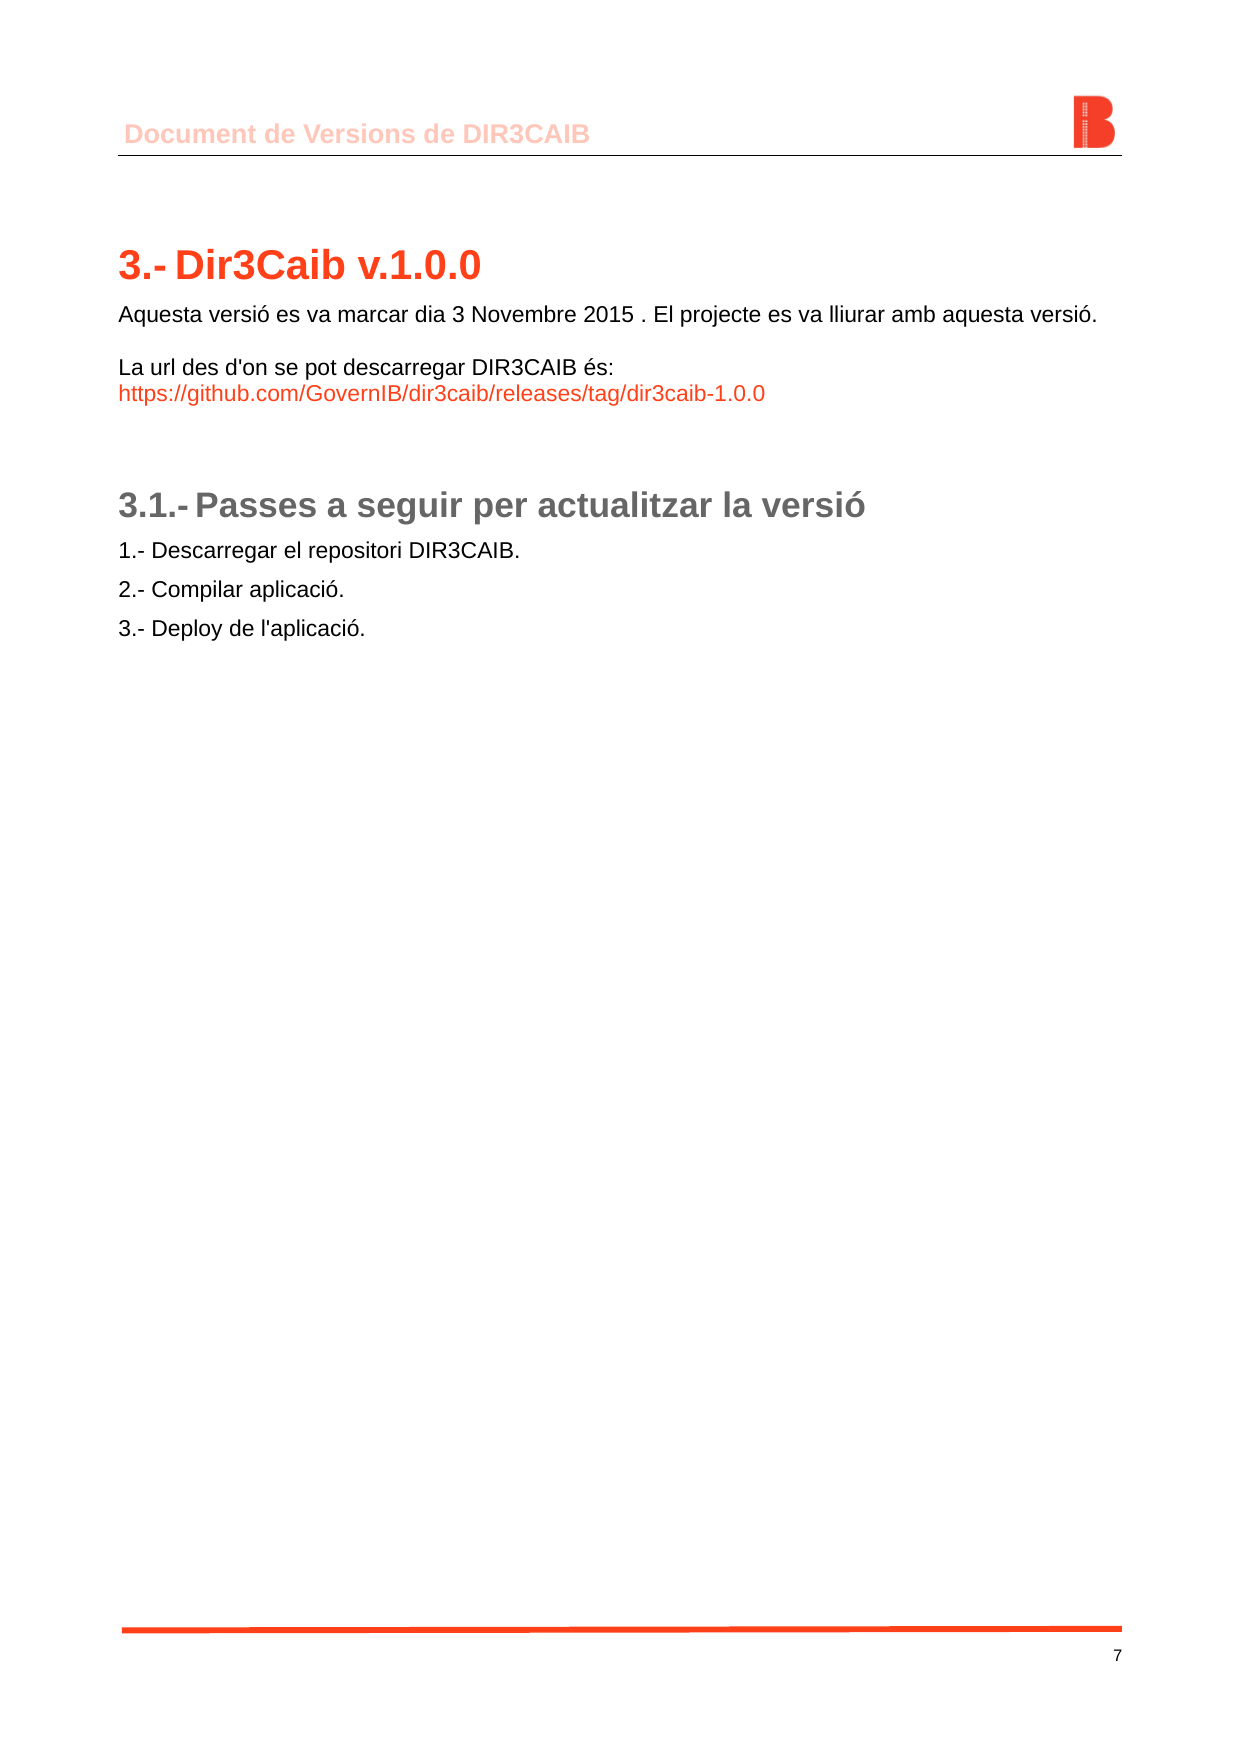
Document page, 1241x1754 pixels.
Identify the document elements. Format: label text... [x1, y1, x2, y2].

text La url des d'on se pot descarregar DIR3CAIB és: [118, 354, 1122, 380]
subtitle Dir3Caib v.1.0.0 [118, 241, 1122, 289]
text https://github.com/GovernIB/dir3caib/releases/tag/dir3caib-1.0.0 [118, 380, 1122, 407]
text 3.- Deploy de l'aplicació. [118, 615, 1122, 642]
subtitle Passes a seguir per actualitzar la versió [118, 484, 1122, 525]
text Aquesta versió es va marcar dia 3 Novembre 2015 . El projecte es va lliurar amb aquesta versió. [118, 301, 1122, 327]
text 1.- Descarregar el repositori DIR3CAIB. [118, 537, 1122, 564]
text 2.- Compilar aplicació. [118, 576, 1122, 603]
picture [1072, 94, 1117, 150]
